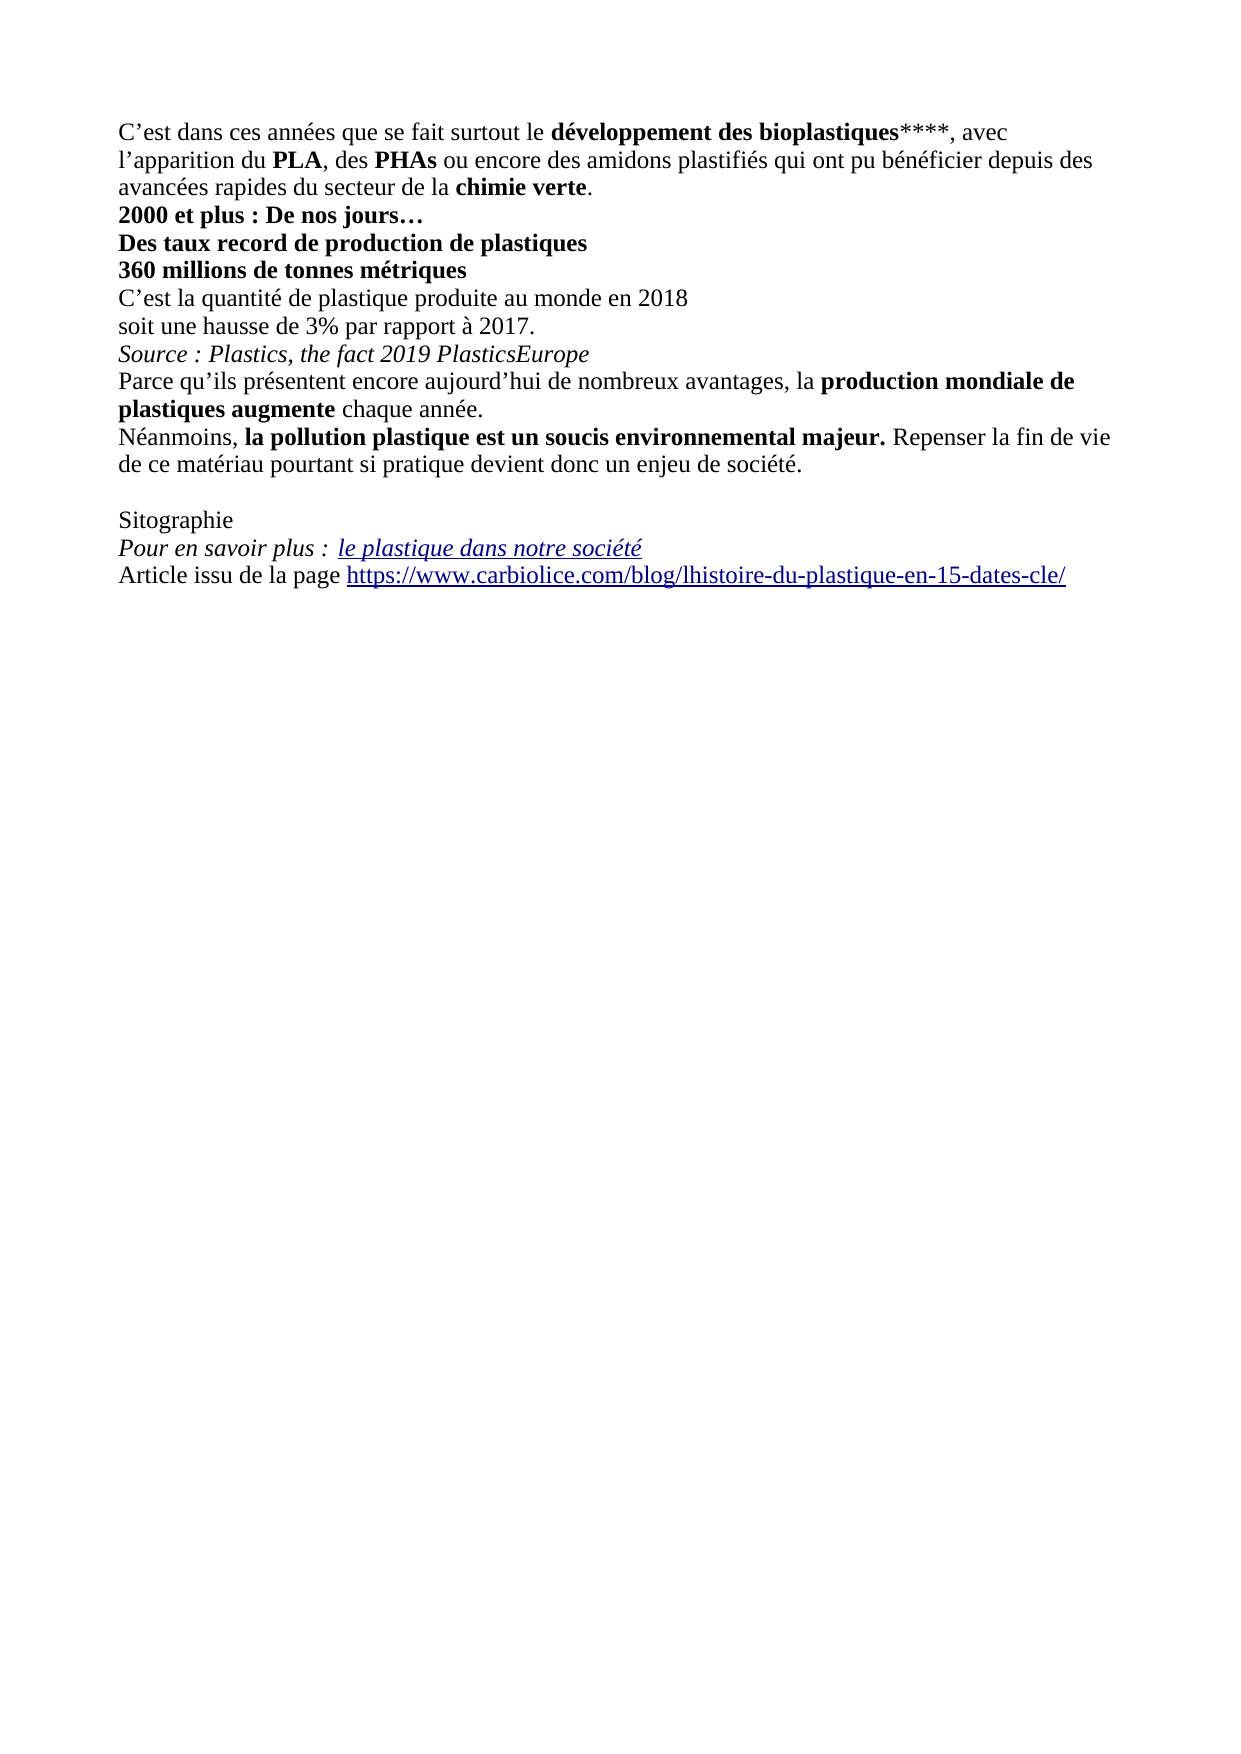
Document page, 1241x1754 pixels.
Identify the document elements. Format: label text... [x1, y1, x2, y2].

text Parce qu’ils présentent encore aujourd’hui de nombreux avantages, la production mondiale de plastiques augmente chaque année. [118, 367, 1122, 423]
text Article issu de la page https://www.carbiolice.com/blog/lhistoire-du-plastique-en-15-dates-cle/ [118, 561, 1122, 589]
text Des taux record de production de plastiques [118, 229, 1122, 257]
text C’est dans ces années que se fait surtout le développement des bioplastiques****, avec l’apparition du PLA, des PHAs ou encore des amidons plastifiés qui ont pu bénéficier depuis des avancées rapides du secteur de la chimie verte. [118, 118, 1122, 201]
text Néanmoins, la pollution plastique est un soucis environnemental majeur. Repenser la fin de vie de ce matériau pourtant si pratique devient donc un enjeu de société. [118, 423, 1122, 478]
text Pour en savoir plus : le plastique dans notre société [118, 534, 1122, 561]
text Sitographie [118, 506, 1122, 534]
text 360 millions de tonnes métriques C’est la quantité de plastique produite au monde en 2018 soit une hausse de 3% par rapport à 2017. Source : Plastics, the fact 2019 PlasticsEurope [118, 257, 1122, 367]
text 2000 et plus : De nos jours… [118, 201, 1122, 229]
